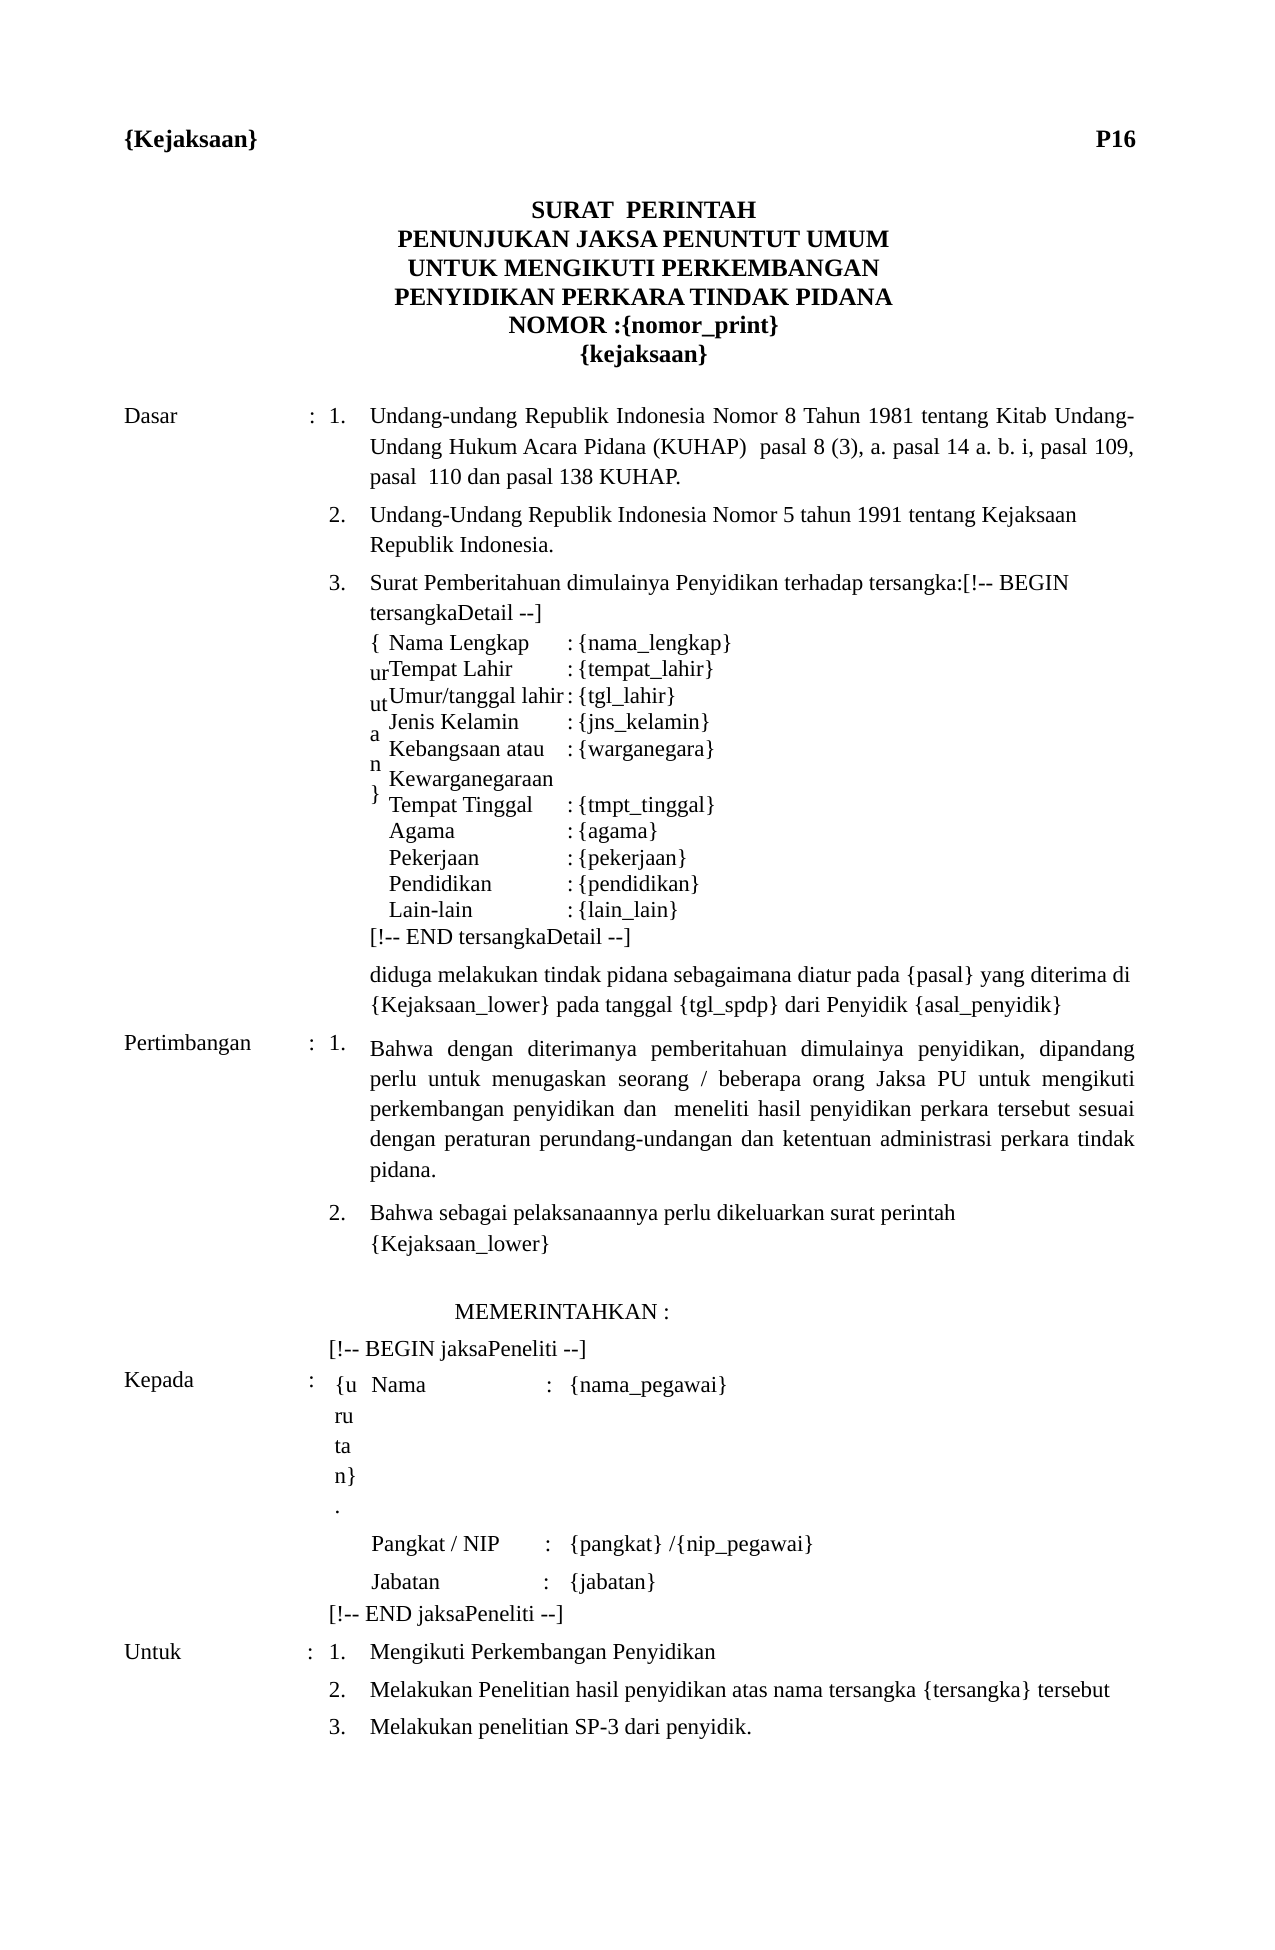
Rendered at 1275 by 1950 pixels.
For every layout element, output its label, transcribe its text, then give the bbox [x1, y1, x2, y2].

table_cell Pangkat / NIP : [366, 1524, 563, 1562]
table_cell {lain_lain} [577, 897, 1135, 923]
table_cell {warganegara} [577, 735, 1135, 791]
table_cell : [567, 791, 577, 817]
text NOMOR :{nomor_print} [130, 311, 1157, 339]
table_cell {jns_kelamin} [577, 708, 1135, 734]
table_cell Melakukan Penelitian hasil penyidikan atas nama tersangka {tersangka} tersebut [364, 1670, 1142, 1708]
table_cell [118, 1670, 323, 1708]
text PENUNJUKAN JAKSA PENUNTUT UMUM [130, 224, 1157, 253]
table_cell : [567, 656, 577, 682]
table_cell Bahwa dengan diterimanya pemberitahuan dimulainya penyidikan, dipandang perlu untuk menugaskan seorang / beberapa orang Jaksa PU untuk mengikuti perkembangan penyidikan dan meneliti hasil penyidikan perkara tersebut sesuai dengan peraturan perundang-undangan dan ketentuan administrasi perkara tindak pidana. [364, 1023, 1142, 1194]
table_cell Pekerjaan [389, 844, 567, 870]
table_header Nama : [366, 1366, 563, 1524]
table_cell {pendidikan} [577, 870, 1135, 897]
table_cell {tgl_lahir} [577, 682, 1135, 708]
table_cell Mengikuti Perkembangan Penyidikan [364, 1632, 1142, 1670]
table_cell 1. [323, 1023, 364, 1194]
table_cell [118, 563, 323, 955]
table_header : [567, 629, 577, 656]
table_cell : [567, 897, 577, 923]
table_header {urutan} [370, 629, 389, 923]
table_cell : [567, 708, 577, 734]
table_cell Lain-lain [389, 897, 567, 923]
text UNTUK MENGIKUTI PERKEMBANGAN [130, 253, 1157, 282]
table_header Nama Lengkap [389, 629, 567, 656]
table_cell : [567, 844, 577, 870]
table_cell [118, 1708, 323, 1746]
text SURAT PERINTAH [130, 196, 1157, 224]
table_cell 1. [323, 1632, 364, 1670]
table_cell 2. [323, 1670, 364, 1708]
table_cell {pekerjaan} [577, 844, 1135, 870]
table_cell [323, 955, 364, 1023]
table_cell Untuk : [118, 1632, 323, 1670]
table_header {urutan}. [329, 1366, 366, 1524]
table_cell {tempat_lahir} [577, 656, 1135, 682]
table_cell Agama [389, 818, 567, 844]
table_cell Kebangsaan atau Kewarganegaraan [389, 735, 567, 791]
table_header Dasar : [118, 397, 323, 495]
table_header Undang-undang Republik Indonesia Nomor 8 Tahun 1981 tentang Kitab Undang-Undang Hukum Acara Pidana (KUHAP) pasal 8 (3), a. pasal 14 a. b. i, pasal 109, pasal 110 dan pasal 138 KUHAP. [364, 397, 1142, 495]
table_cell {pangkat} /{nip_pegawai} [563, 1524, 1136, 1562]
table_header {nama_pegawai} [563, 1366, 1136, 1524]
table_cell Melakukan penelitian SP-3 dari penyidik. [364, 1708, 1142, 1746]
table_cell [118, 955, 323, 1023]
table_cell {tmpt_tinggal} [577, 791, 1135, 817]
table_cell Bahwa sebagai pelaksanaannya perlu dikeluarkan surat perintah {Kejaksaan_lower} [364, 1194, 1142, 1262]
table_cell Tempat Lahir [389, 656, 567, 682]
table_header P16 [1090, 118, 1157, 158]
table_cell [329, 1524, 366, 1562]
table_header {Kejaksaan} [118, 118, 1090, 158]
table_cell [118, 1194, 323, 1262]
table_cell MEMERINTAHKAN : [323, 1262, 1142, 1330]
table_cell Pendidikan [389, 870, 567, 897]
table_cell diduga melakukan tindak pidana sebagaimana diatur pada {pasal} yang diterima di {Kejaksaan_lower} pada tanggal {tgl_spdp} dari Penyidik {asal_penyidik} [364, 955, 1142, 1023]
table_cell Undang-Undang Republik Indonesia Nomor 5 tahun 1991 tentang Kejaksaan Republik Indonesia. [364, 495, 1142, 563]
table_cell : [567, 735, 577, 791]
table_cell Kepada : [118, 1330, 323, 1632]
table_cell [!-- BEGIN jaksaPeneliti --] [!-- END jaksaPeneliti --] [323, 1330, 1142, 1632]
table_cell Surat Pemberitahuan dimulainya Penyidikan terhadap tersangka:[!-- BEGIN tersangkaDetail --] [!-- END tersangkaDetail --] [364, 563, 1142, 955]
table_cell [118, 1262, 323, 1330]
text PENYIDIKAN PERKARA TINDAK PIDANA [130, 282, 1157, 311]
table_cell Jenis Kelamin [389, 708, 567, 734]
table_cell [329, 1562, 366, 1600]
table_cell Umur/tanggal lahir [389, 682, 567, 708]
table_cell : [567, 870, 577, 897]
table_cell {agama} [577, 818, 1135, 844]
table_header {nama_lengkap} [577, 629, 1135, 656]
table_cell Pertimbangan : [118, 1023, 323, 1194]
table_cell 2. [323, 495, 364, 563]
table_cell [118, 495, 323, 563]
table_cell : [567, 682, 577, 708]
table_header 1. [323, 397, 364, 495]
table_cell {jabatan} [563, 1562, 1136, 1600]
table_cell 3. [323, 1708, 364, 1746]
table_cell 3. [323, 563, 364, 955]
table_cell : [567, 818, 577, 844]
table_cell Jabatan : [366, 1562, 563, 1600]
table_cell Tempat Tinggal [389, 791, 567, 817]
text {kejaksaan} [130, 339, 1157, 368]
table_cell 2. [323, 1194, 364, 1262]
